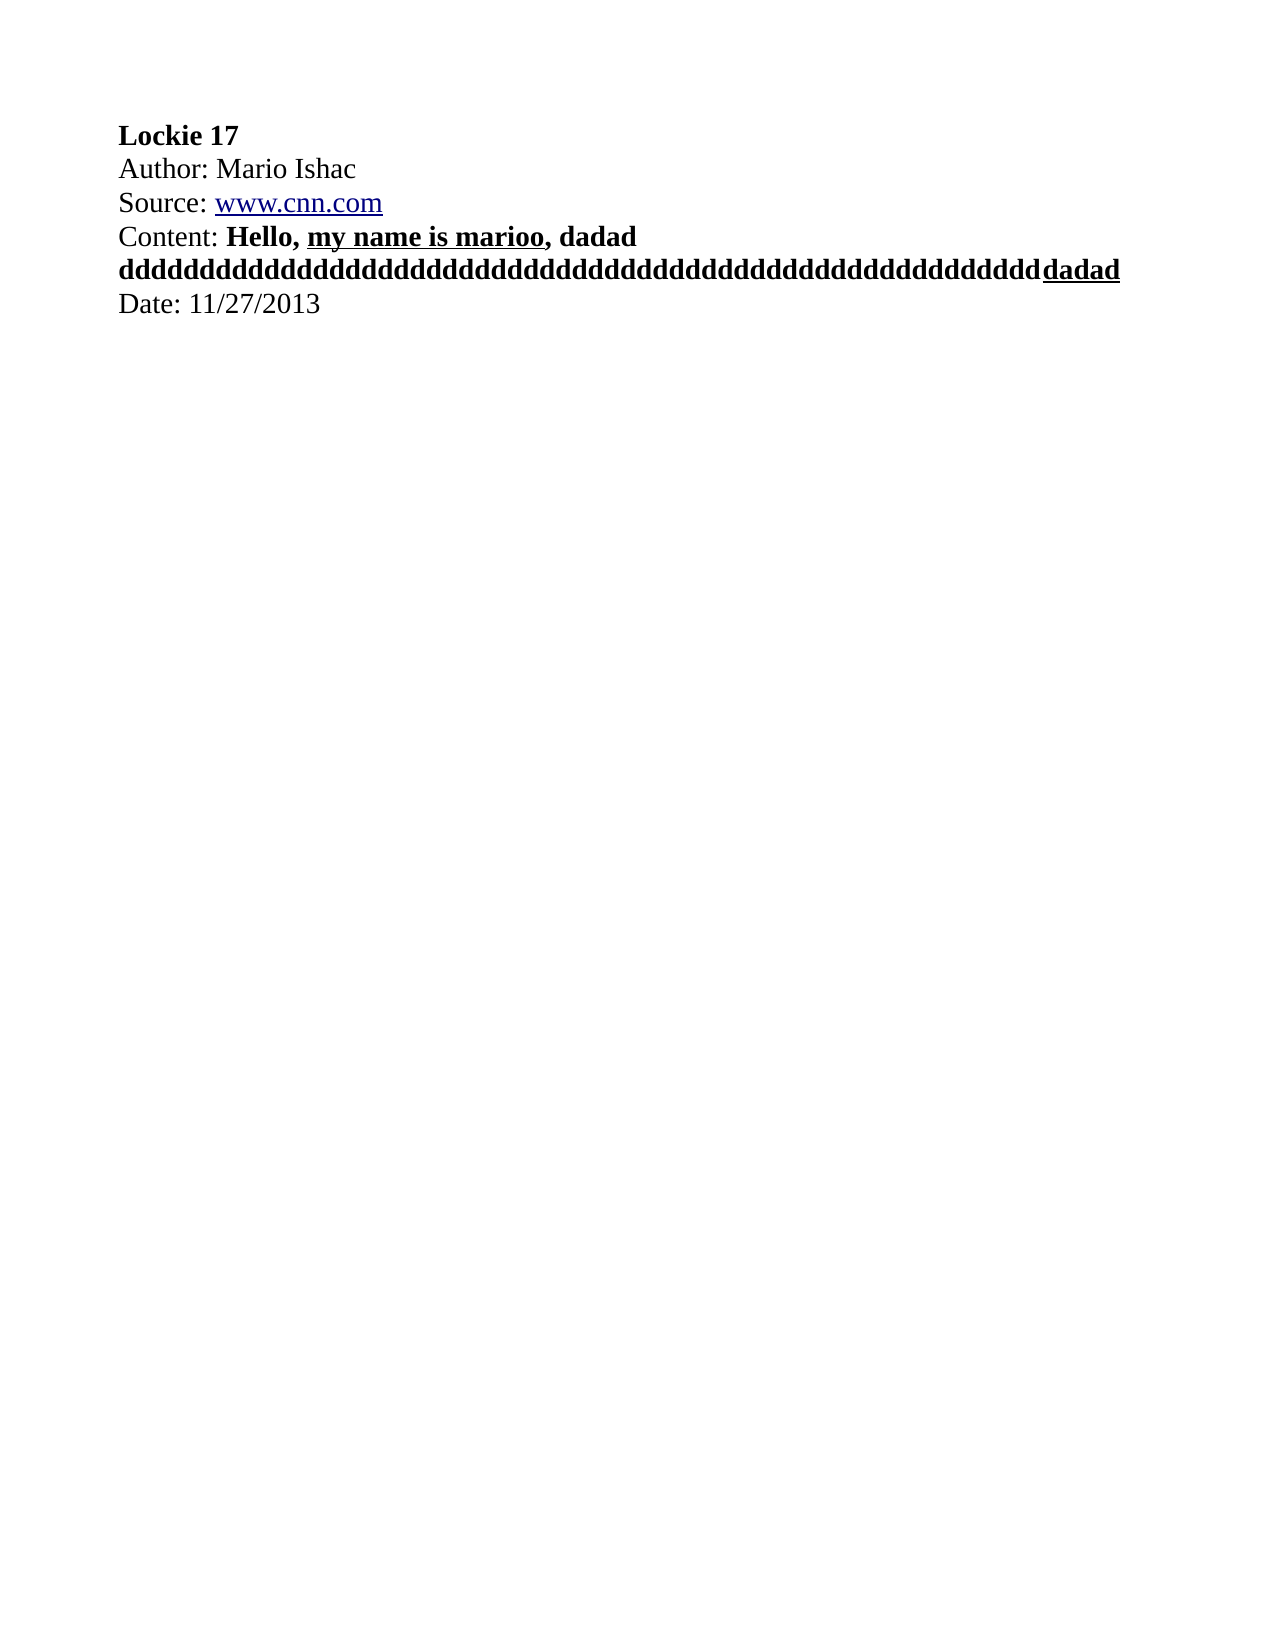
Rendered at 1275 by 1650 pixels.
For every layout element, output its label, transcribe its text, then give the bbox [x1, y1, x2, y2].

text Source: www.cnn.com [118, 185, 1157, 219]
text Date: 11/27/2013 [118, 286, 1157, 319]
text Author: Mario Ishac [118, 152, 1157, 185]
text Lockie 17 [118, 118, 1157, 152]
text Content: Hello, my name is marioo, dadad ddddddddddddddddddddddddddddddddddddddddddddddddddddddddddadad [118, 219, 1157, 286]
